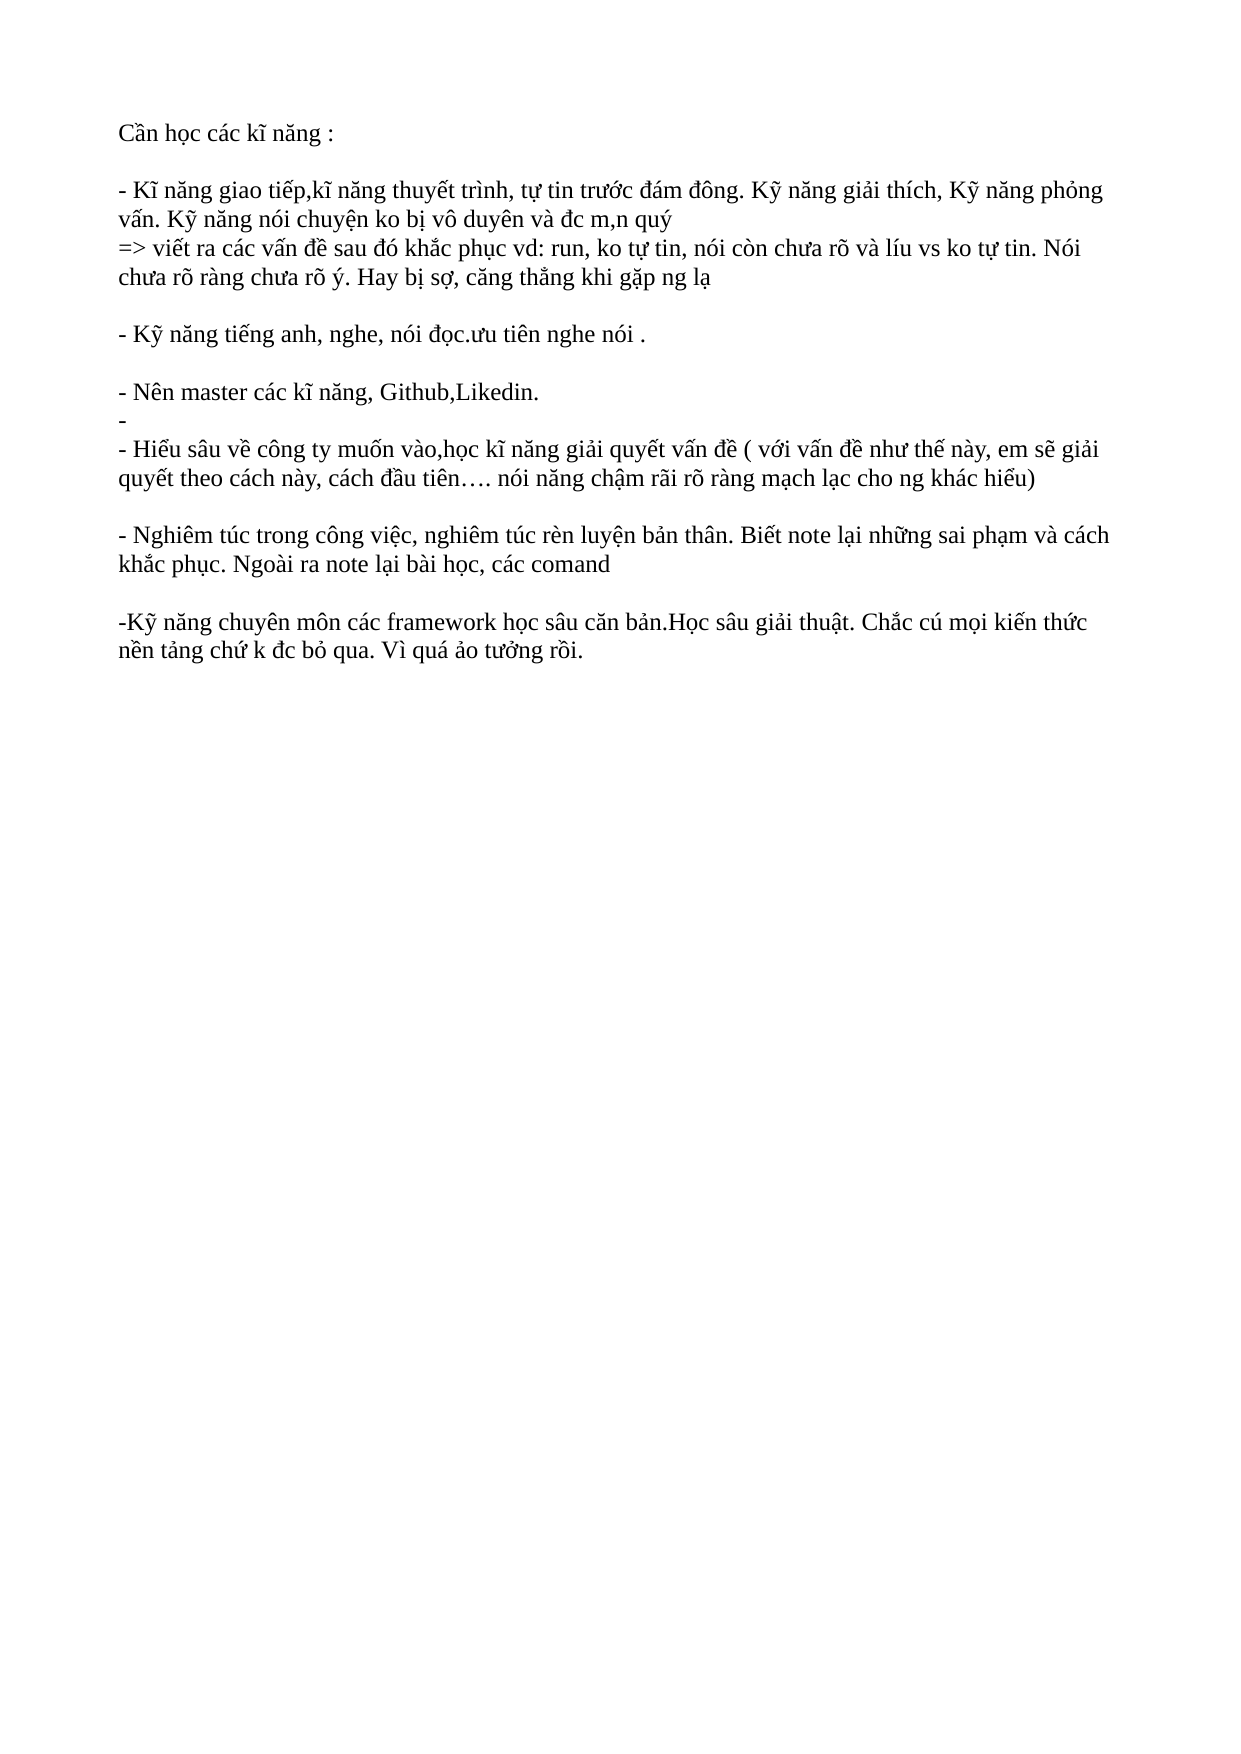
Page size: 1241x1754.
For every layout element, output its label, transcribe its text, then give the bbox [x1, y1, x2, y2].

text - Nghiêm túc trong công việc, nghiêm túc rèn luyện bản thân. Biết note lại những sai phạm và cách khắc phục. Ngoài ra note lại bài học, các comand [118, 521, 1122, 578]
text - Kỹ năng tiếng anh, nghe, nói đọc.ưu tiên nghe nói . [118, 319, 1122, 348]
text => viết ra các vấn đề sau đó khắc phục vd: run, ko tự tin, nói còn chưa rõ và líu vs ko tự tin. Nói chưa rõ ràng chưa rõ ý. Hay bị sợ, căng thẳng khi gặp ng lạ [118, 233, 1122, 291]
text -Kỹ năng chuyên môn các framework học sâu căn bản.Học sâu giải thuật. Chắc cú mọi kiến thức nền tảng chứ k đc bỏ qua. Vì quá ảo tưởng rồi. [118, 607, 1122, 664]
text - [118, 406, 1122, 434]
text - Kĩ năng giao tiếp,kĩ năng thuyết trình, tự tin trước đám đông. Kỹ năng giải thích, Kỹ năng phỏng vấn. Kỹ năng nói chuyện ko bị vô duyên và đc m,n quý [118, 176, 1122, 233]
text - Hiểu sâu về công ty muốn vào,học kĩ năng giải quyết vấn đề ( với vấn đề như thế này, em sẽ giải quyết theo cách này, cách đầu tiên…. nói năng chậm rãi rõ ràng mạch lạc cho ng khác hiểu) [118, 434, 1122, 492]
text Cần học các kĩ năng : [118, 118, 1122, 147]
text - Nên master các kĩ năng, Github,Likedin. [118, 377, 1122, 406]
